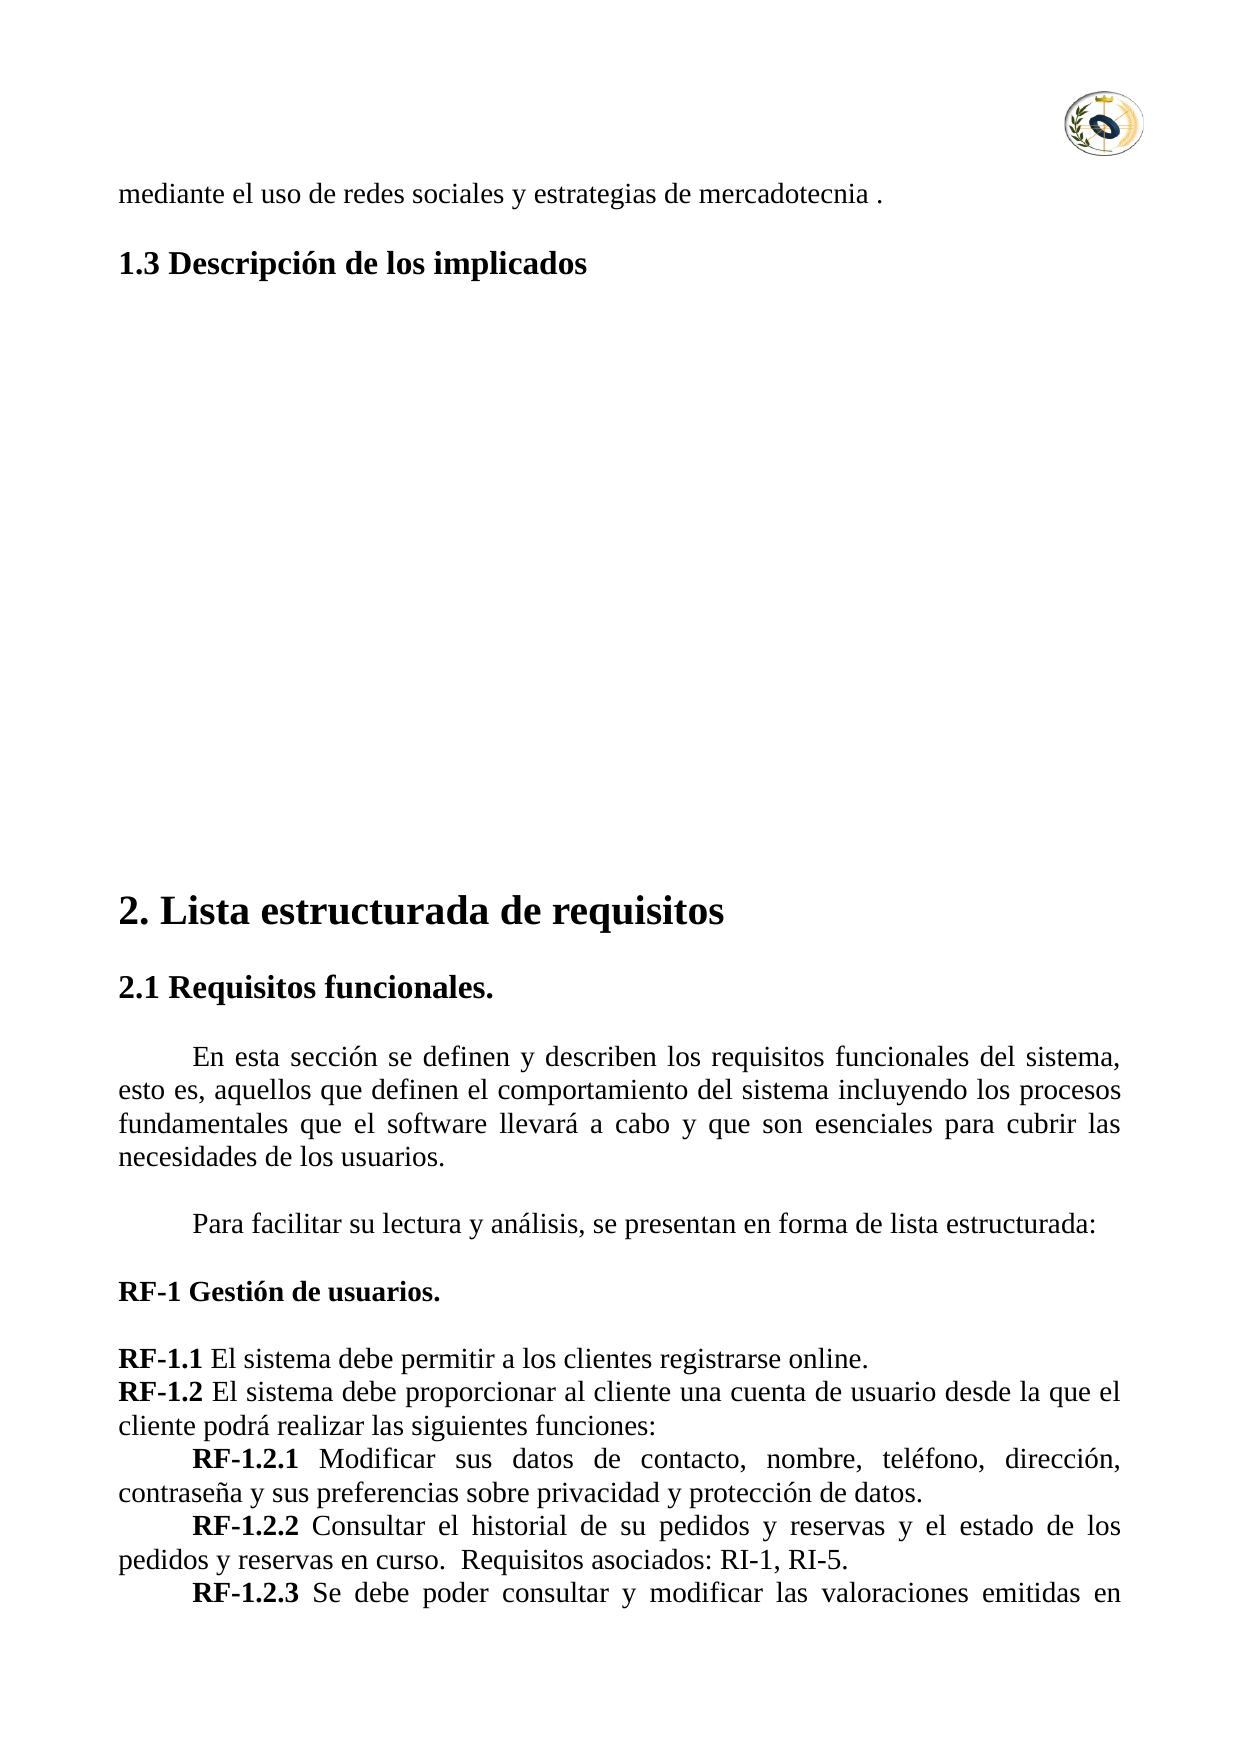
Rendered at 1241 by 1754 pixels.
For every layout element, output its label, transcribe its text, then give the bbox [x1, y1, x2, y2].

text RF-1.1 El sistema debe permitir a los clientes registrarse online. [118, 1341, 1122, 1374]
text Para facilitar su lectura y análisis, se presentan en forma de lista estructurada: [118, 1207, 1122, 1240]
text RF-1 Gestión de usuarios. [118, 1274, 1122, 1307]
text RF-1.2.2 Consultar el historial de su pedidos y reservas y el estado de los pedidos y reservas en curso. Requisitos asociados: RI-1, RI-5. [118, 1508, 1122, 1576]
text RF-1.2 El sistema debe proporcionar al cliente una cuenta de usuario desde la que el cliente podrá realizar las siguientes funciones: [118, 1374, 1122, 1441]
text RF-1.2.1 Modificar sus datos de contacto, nombre, teléfono, dirección, contraseña y sus preferencias sobre privacidad y protección de datos. [118, 1441, 1122, 1508]
text 2. Lista estructurada de requisitos [118, 886, 1122, 933]
text En esta sección se definen y describen los requisitos funcionales del sistema, esto es, aquellos que definen el comportamiento del sistema incluyendo los procesos fundamentales que el software llevará a cabo y que son esenciales para cubrir las necesidades de los usuarios. [118, 1039, 1122, 1173]
picture [1064, 91, 1144, 156]
text 2.1 Requisitos funcionales. [118, 967, 1122, 1005]
text RF-1.2.3 Se debe poder consultar y modificar las valoraciones emitidas en [118, 1576, 1122, 1609]
text 1.3 Descripción de los implicados [118, 243, 1122, 282]
text mediante el uso de redes sociales y estrategias de mercadotecnia . [118, 176, 1122, 210]
